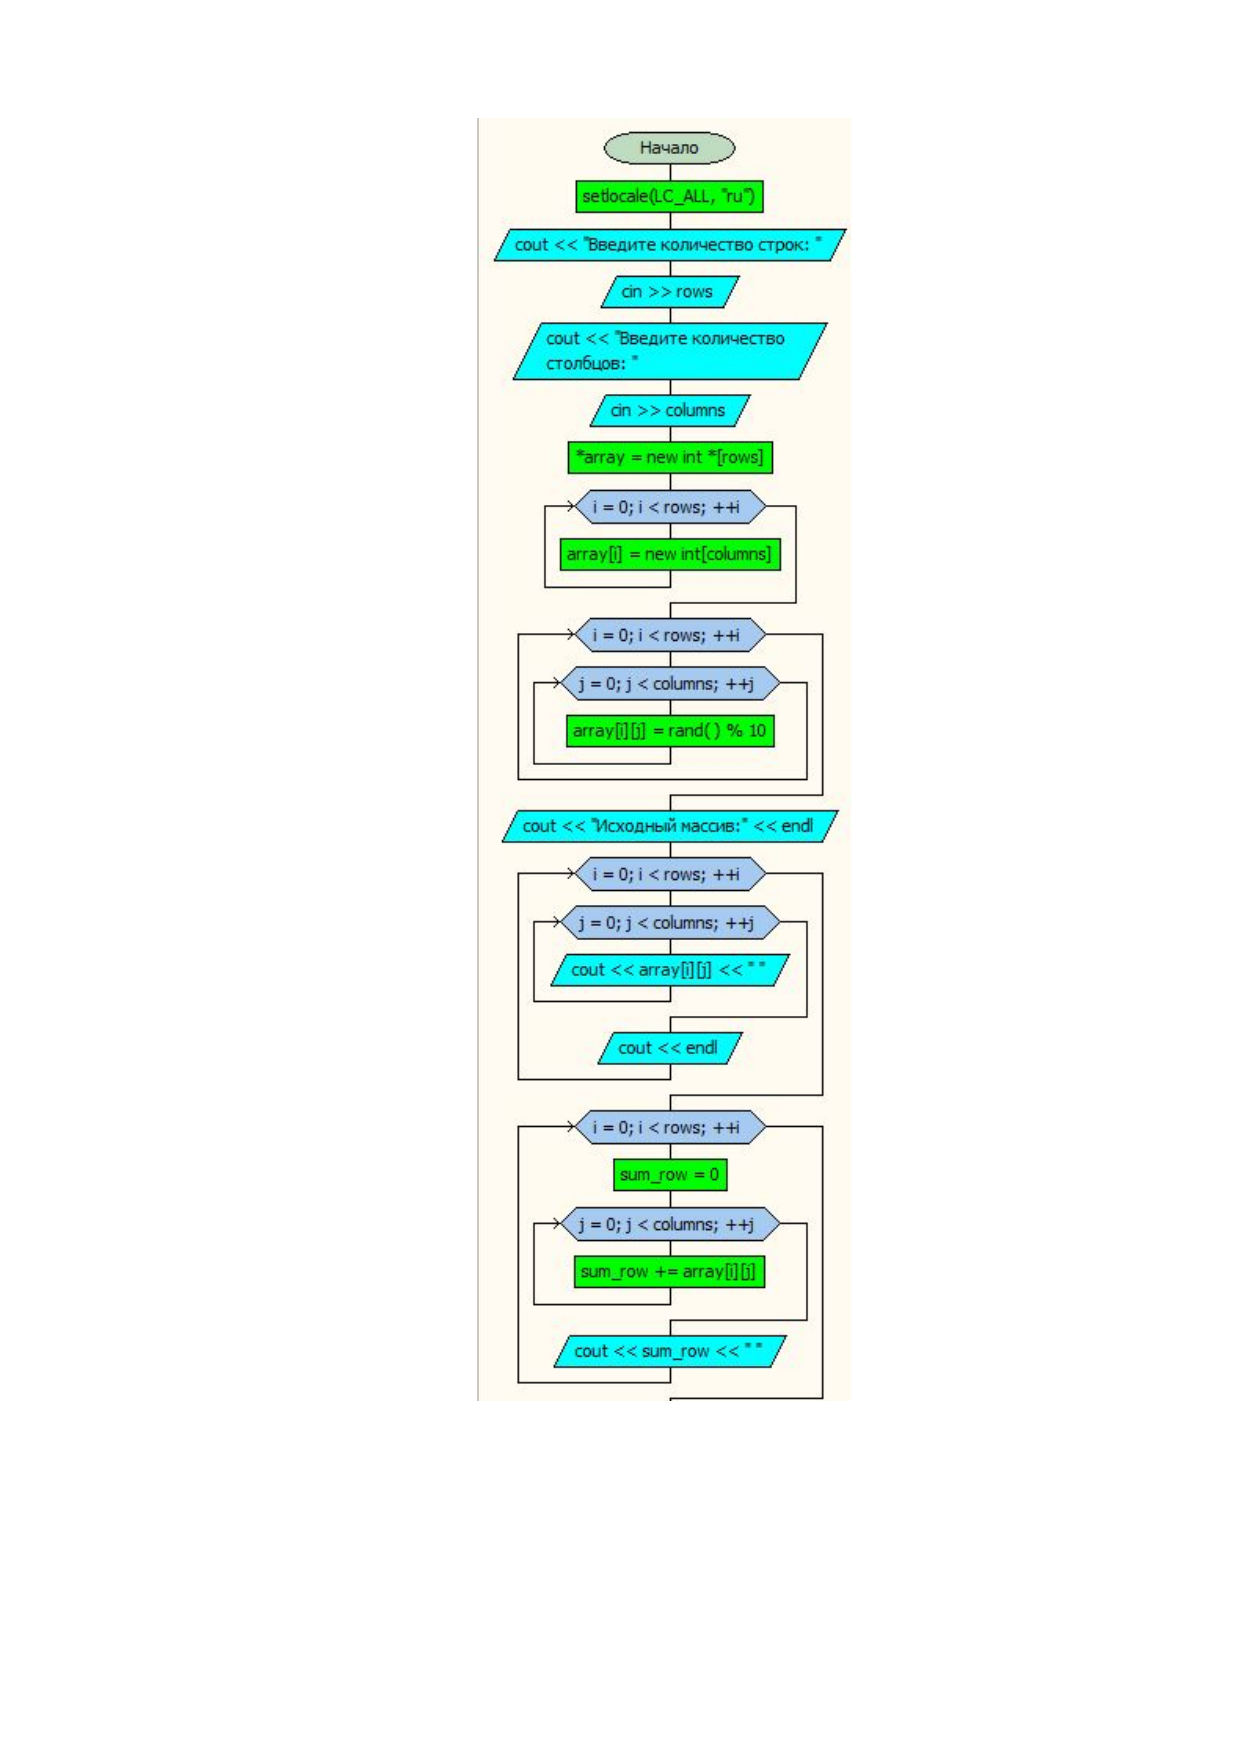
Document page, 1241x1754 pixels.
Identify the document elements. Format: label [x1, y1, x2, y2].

picture [477, 118, 852, 1401]
